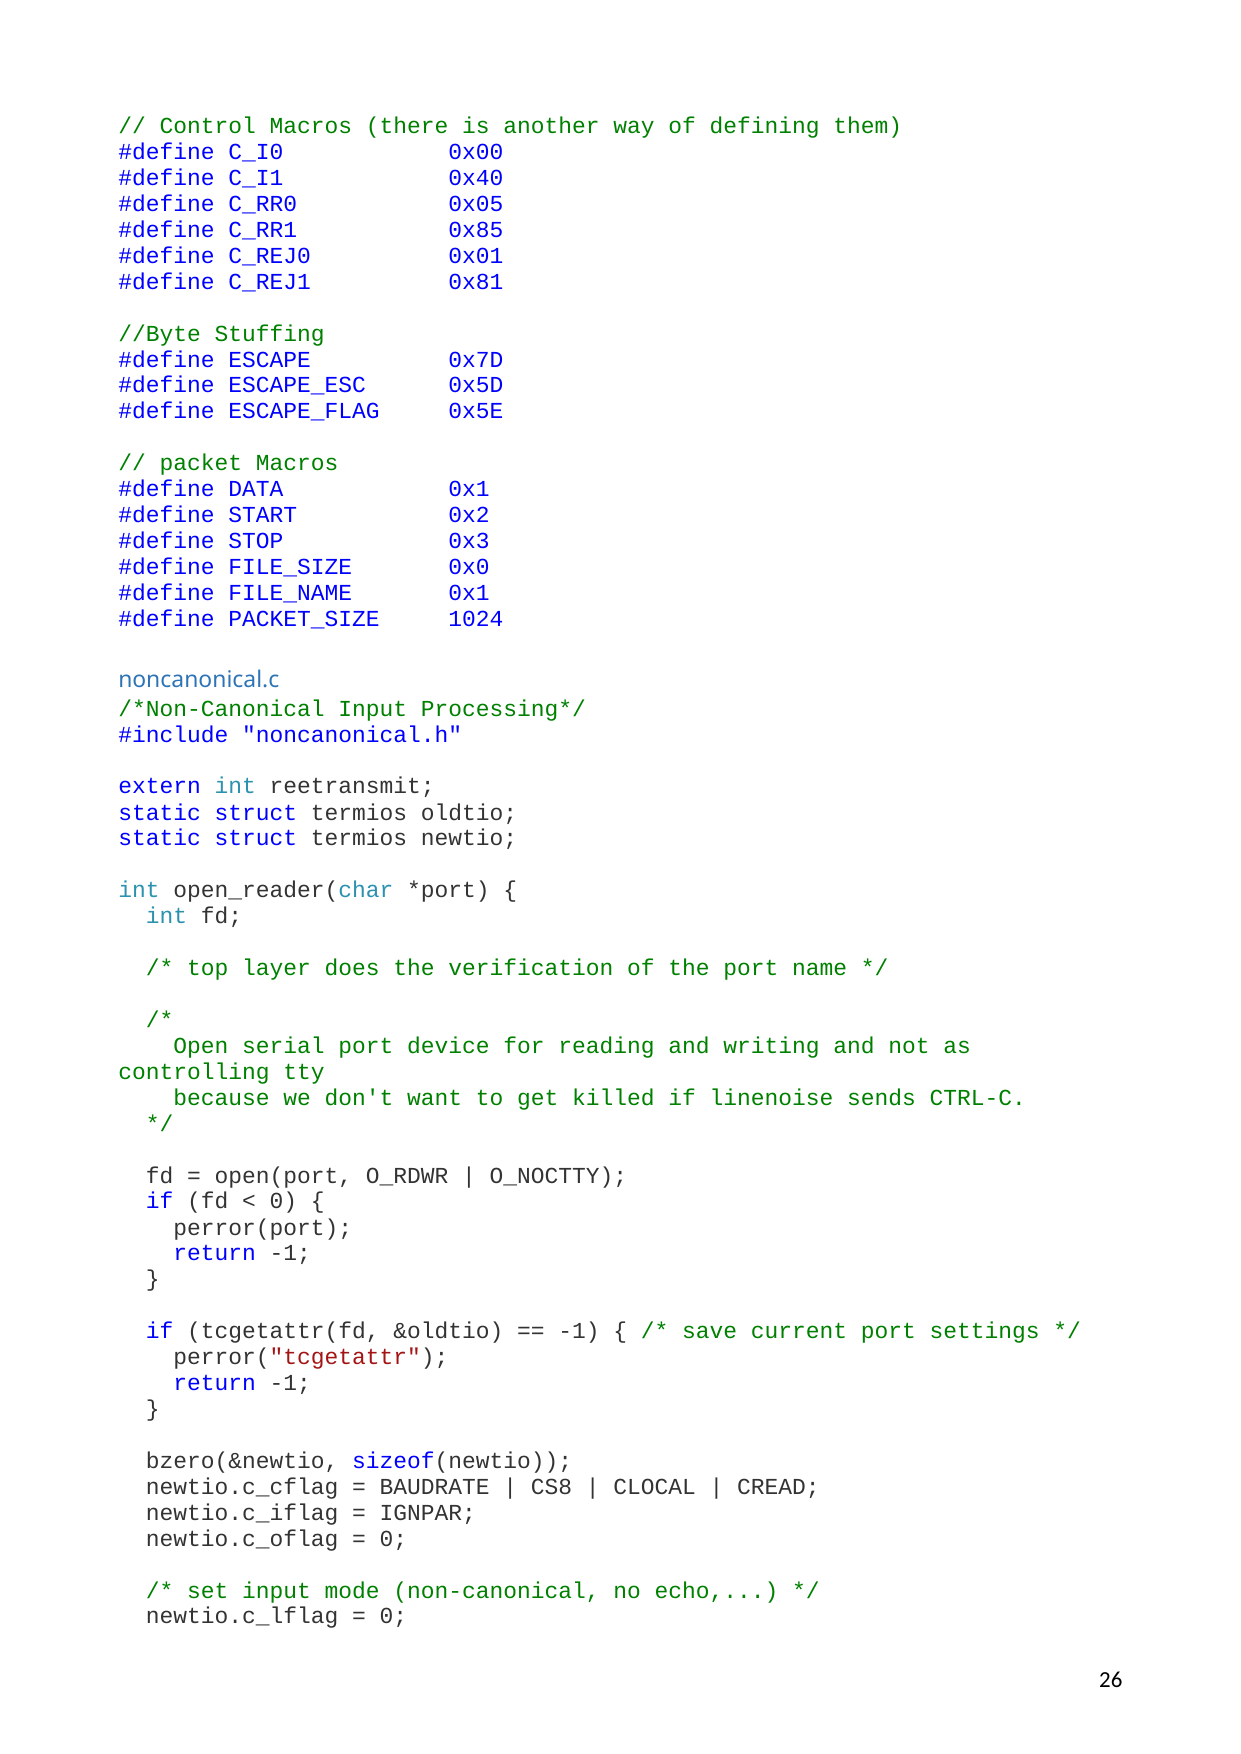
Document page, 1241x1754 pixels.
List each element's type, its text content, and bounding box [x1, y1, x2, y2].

text #define C_I0 0x00 [118, 140, 1122, 166]
text } [118, 1268, 1122, 1294]
text newtio.c_cflag = BAUDRATE | CS8 | CLOCAL | CREAD; [118, 1475, 1122, 1501]
text #define STOP 0x3 [118, 529, 1122, 555]
text //Byte Stuffing [118, 322, 1122, 348]
text } [118, 1397, 1122, 1423]
text #define ESCAPE_FLAG 0x5E [118, 400, 1122, 426]
text #define C_RR1 0x85 [118, 218, 1122, 244]
text if (tcgetattr(fd, &oldtio) == -1) { /* save current port settings */ [118, 1319, 1122, 1346]
text #define ESCAPE_ESC 0x5D [118, 374, 1122, 400]
text fd = open(port, O_RDWR | O_NOCTTY); [118, 1164, 1122, 1190]
text // packet Macros [118, 452, 1122, 478]
text /* top layer does the verification of the port name */ [118, 956, 1122, 982]
text because we don't want to get killed if linenoise sends CTRL-C. [118, 1086, 1122, 1112]
text static struct termios oldtio; [118, 801, 1122, 827]
text /* set input mode (non-canonical, no echo,...) */ [118, 1579, 1122, 1605]
text #define C_REJ1 0x81 [118, 270, 1122, 296]
text return -1; [118, 1371, 1122, 1397]
text perror("tcgetattr"); [118, 1346, 1122, 1371]
text #define C_RR0 0x05 [118, 192, 1122, 218]
text #define DATA 0x1 [118, 478, 1122, 503]
text newtio.c_iflag = IGNPAR; [118, 1501, 1122, 1527]
text */ [118, 1112, 1122, 1138]
text /*Non-Canonical Input Processing*/ [118, 697, 1122, 723]
subtitle noncanonical.c [118, 663, 1122, 694]
text newtio.c_oflag = 0; [118, 1527, 1122, 1553]
text /* [118, 1008, 1122, 1034]
text static struct termios newtio; [118, 827, 1122, 853]
text bzero(&newtio, sizeof(newtio)); [118, 1449, 1122, 1475]
text #define FILE_NAME 0x1 [118, 581, 1122, 607]
text // Control Macros (there is another way of defining them) [118, 114, 1122, 140]
text int fd; [118, 904, 1122, 931]
text #define ESCAPE 0x7D [118, 348, 1122, 374]
text int open_reader(char *port) { [118, 879, 1122, 904]
text perror(port); [118, 1216, 1122, 1242]
text return -1; [118, 1242, 1122, 1268]
text #include "noncanonical.h" [118, 723, 1122, 749]
text #define PACKET_SIZE 1024 [118, 607, 1122, 633]
text newtio.c_lflag = 0; [118, 1605, 1122, 1631]
text #define C_REJ0 0x01 [118, 244, 1122, 270]
text #define FILE_SIZE 0x0 [118, 555, 1122, 581]
text if (fd < 0) { [118, 1190, 1122, 1216]
text #define C_I1 0x40 [118, 166, 1122, 192]
text Open serial port device for reading and writing and not as controlling tty [118, 1034, 1122, 1086]
text #define START 0x2 [118, 503, 1122, 529]
text extern int reetransmit; [118, 775, 1122, 801]
